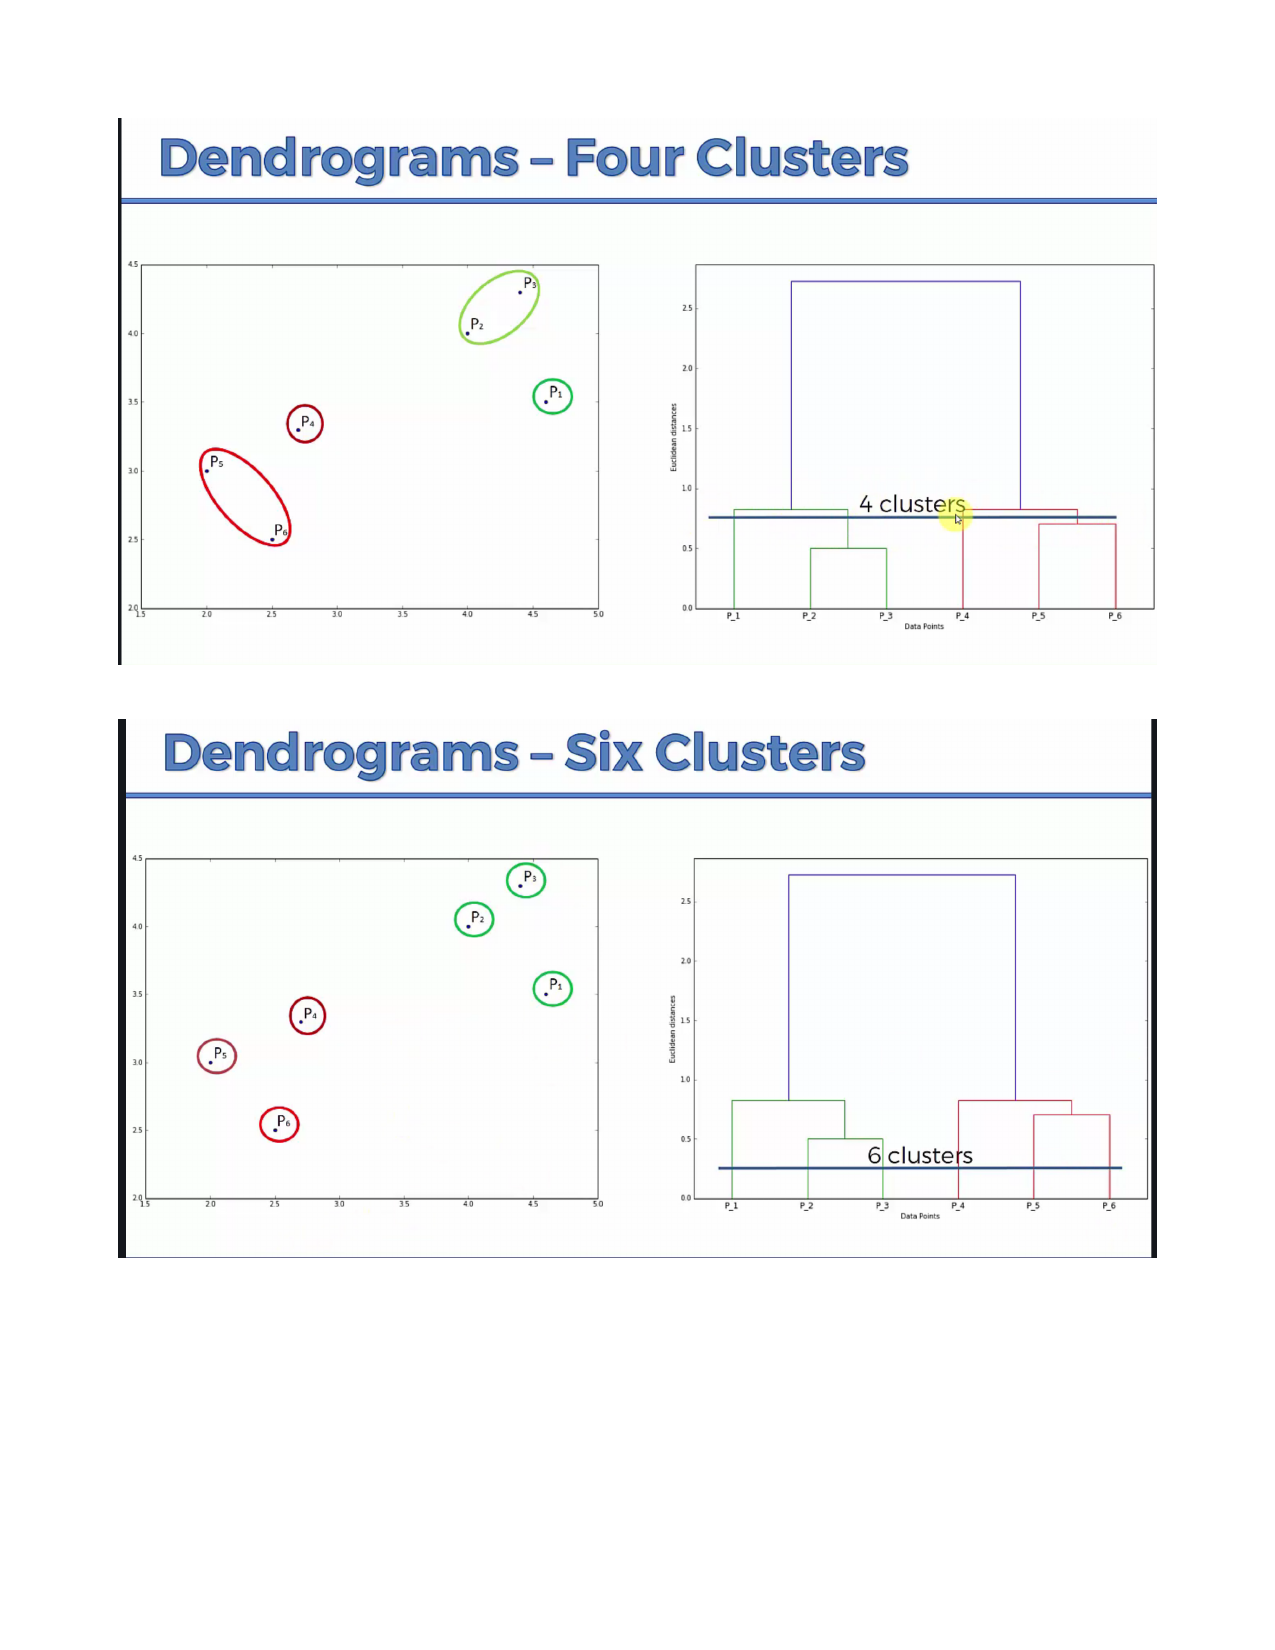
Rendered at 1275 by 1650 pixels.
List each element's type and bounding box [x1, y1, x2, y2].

picture [118, 118, 1157, 665]
picture [118, 719, 1157, 1258]
